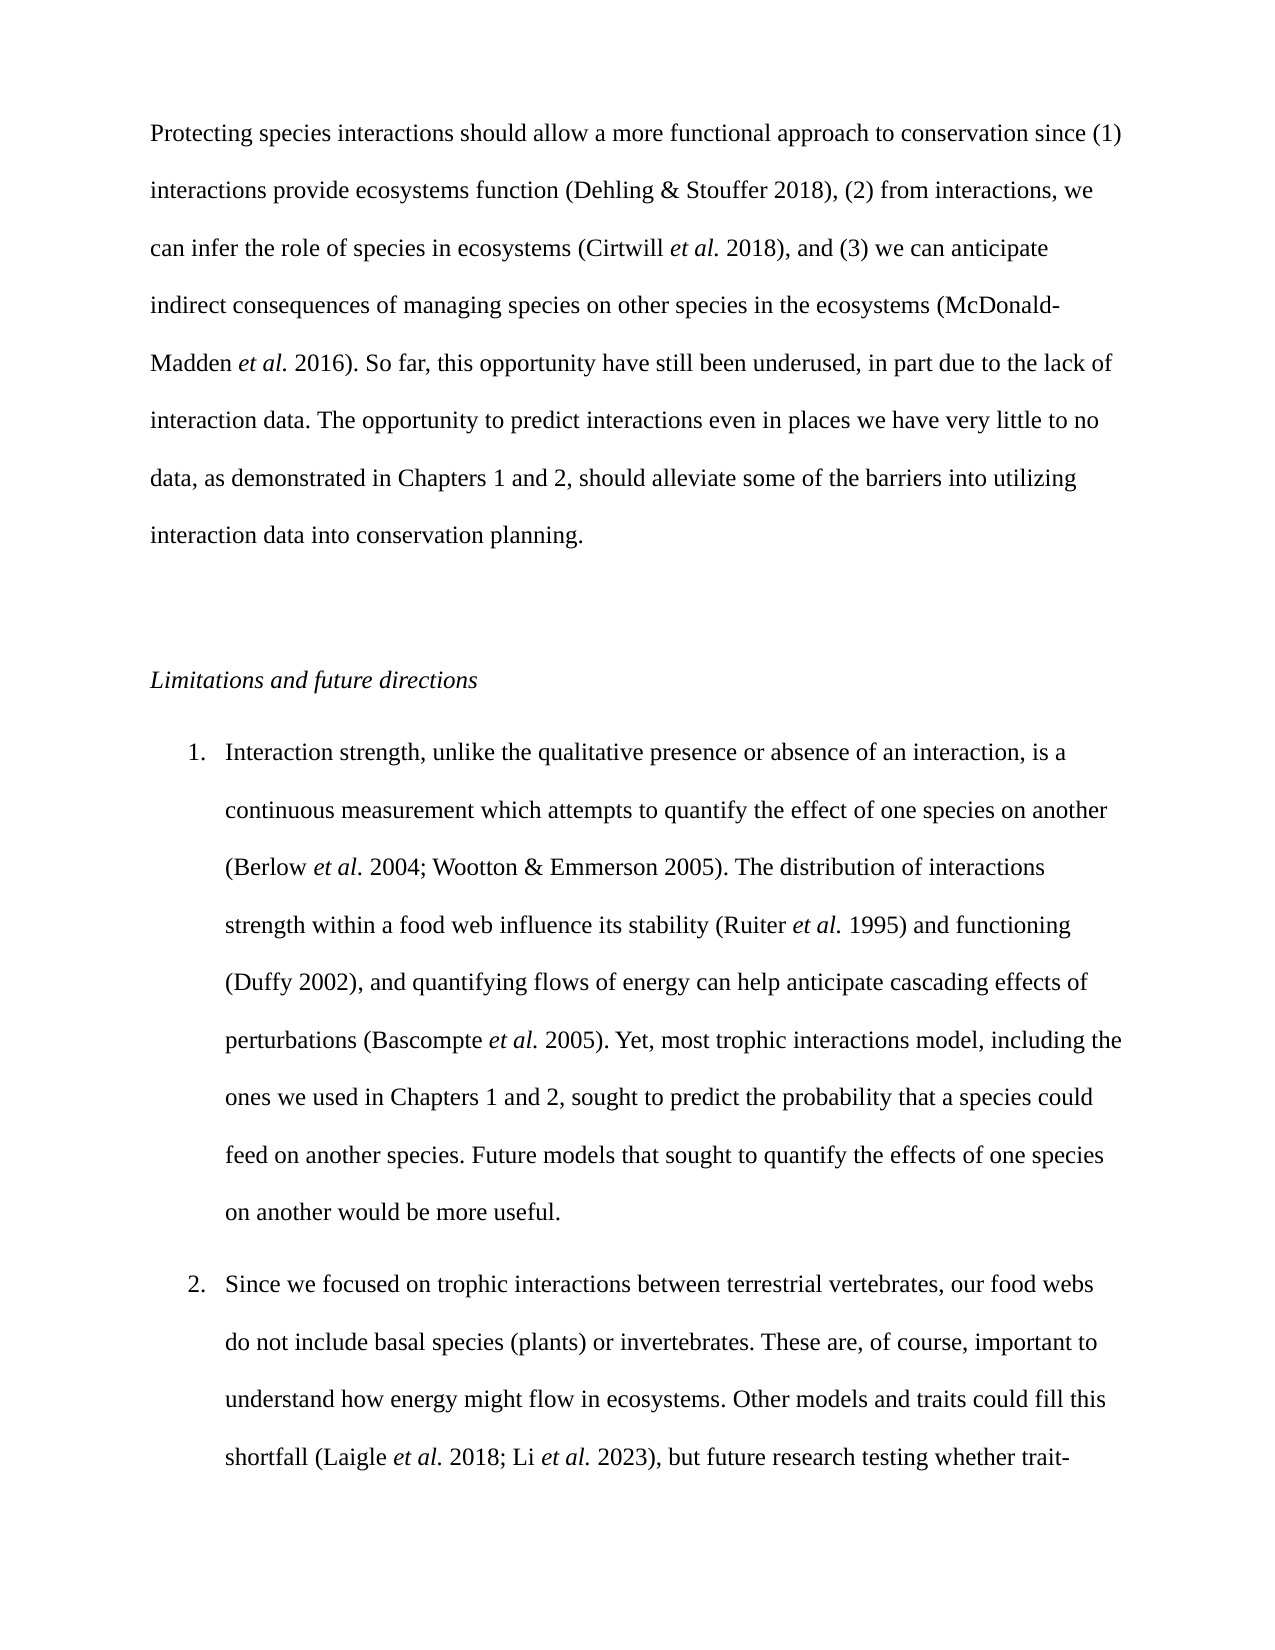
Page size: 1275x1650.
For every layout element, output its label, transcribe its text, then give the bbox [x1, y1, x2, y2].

list Since we focused on trophic interactions between terrestrial vertebrates, our food webs do not include basal species (plants) or invertebrates. These are, of course, important to understand how energy might flow in ecosystems. Other models and traits could fill this shortfall (Laigle et al. 2018; Li et al. 2023), but future research testing whether trait- [187, 1269, 1125, 1471]
list Interaction strength, unlike the qualitative presence or absence of an interaction, is a continuous measurement which attempts to quantify the effect of one species on another (Berlow et al. 2004; Wootton & Emmerson 2005). The distribution of interactions strength within a food web influence its stability (Ruiter et al. 1995) and functioning (Duffy 2002), and quantifying flows of energy can help anticipate cascading effects of perturbations (Bascompte et al. 2005). Yet, most trophic interactions model, including the ones we used in Chapters 1 and 2, sought to predict the probability that a species could feed on another species. Future models that sought to quantify the effects of one species on another would be more useful. [187, 737, 1125, 1226]
text Protecting species interactions should allow a more functional approach to conservation since (1) interactions provide ecosystems function (Dehling & Stouffer 2018), (2) from interactions, we can infer the role of species in ecosystems (Cirtwill et al. 2018), and (3) we can anticipate indirect consequences of managing species on other species in the ecosystems (McDonald-Madden et al. 2016). So far, this opportunity have still been underused, in part due to the lack of interaction data. The opportunity to predict interactions even in places we have very little to no data, as demonstrated in Chapters 1 and 2, should alleviate some of the barriers into utilizing interaction data into conservation planning. [150, 118, 1125, 549]
text Limitations and future directions [150, 665, 1125, 694]
